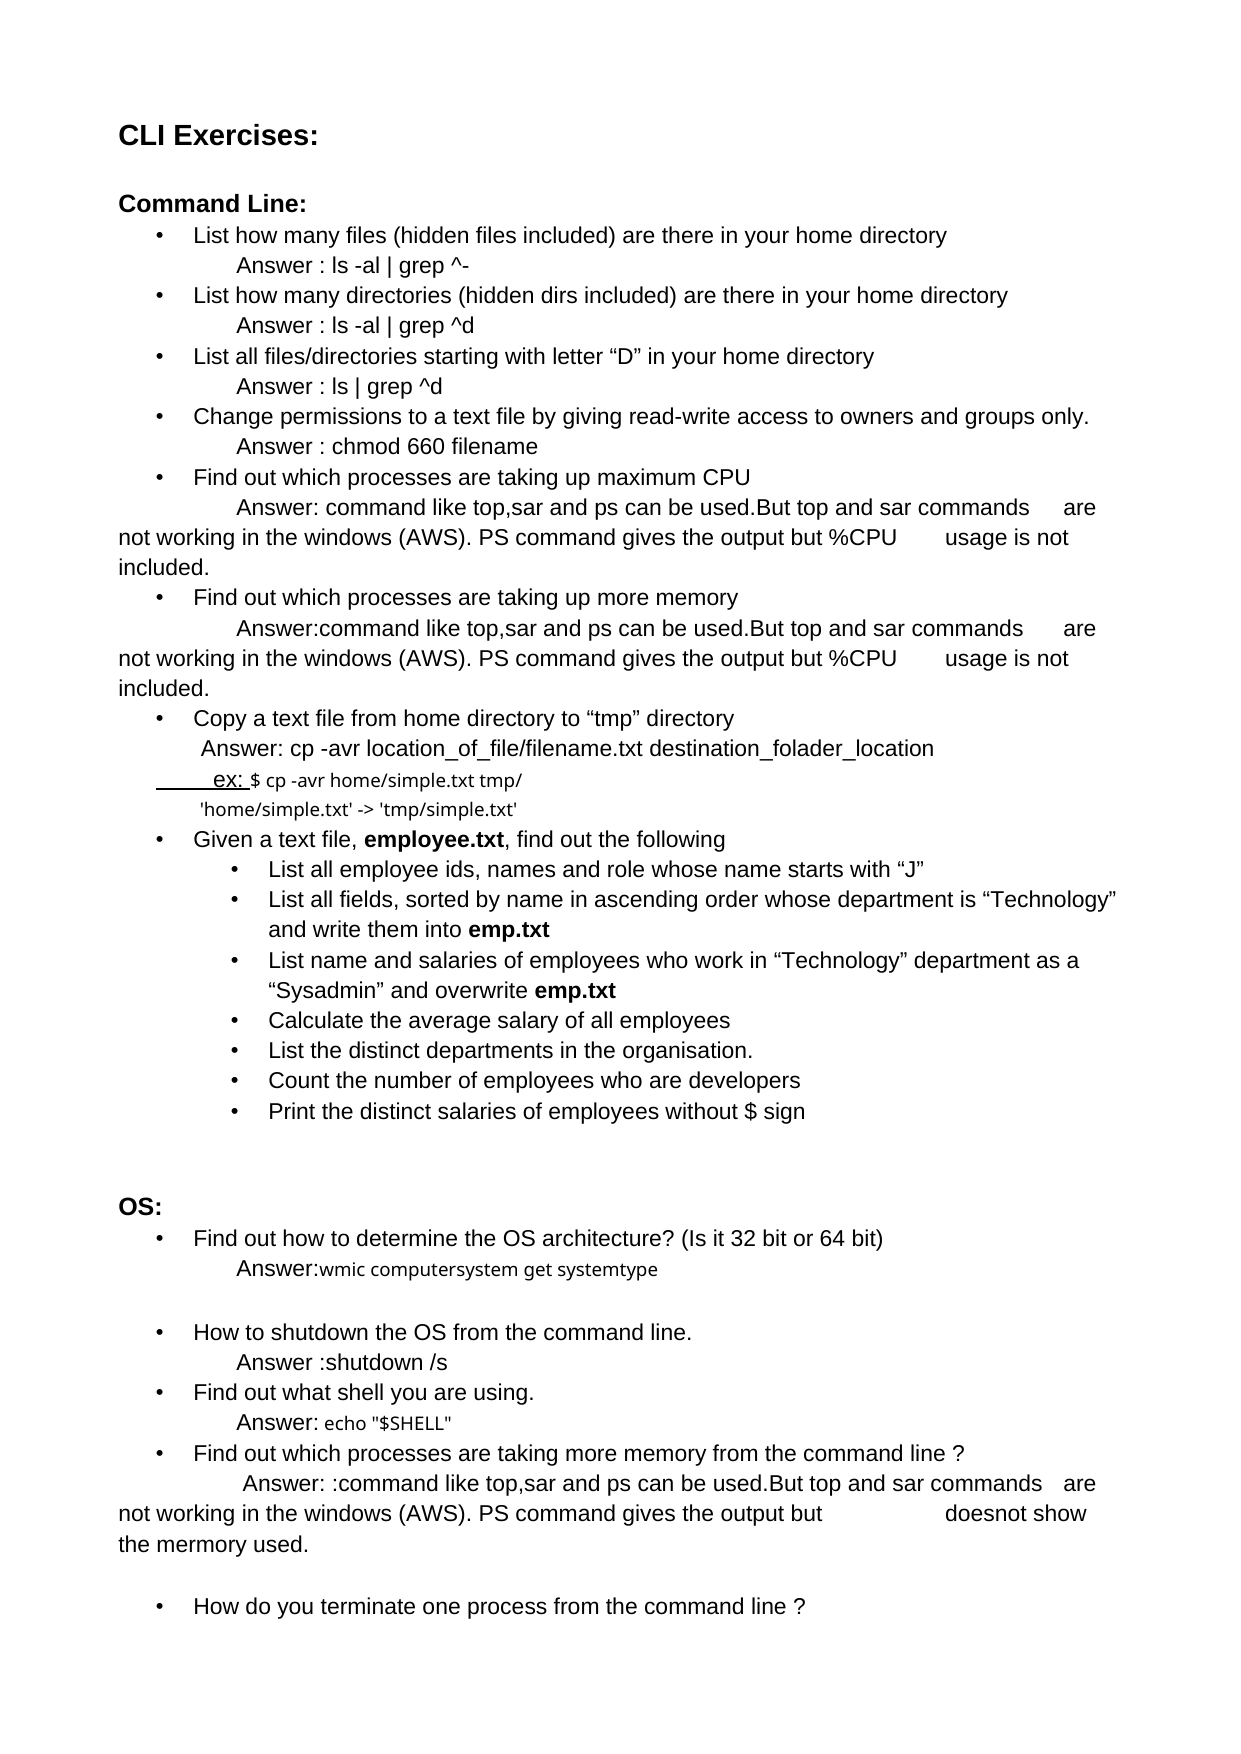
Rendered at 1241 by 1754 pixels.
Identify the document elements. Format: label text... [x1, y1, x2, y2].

list Find out which processes are taking up more memory [156, 584, 1122, 611]
list Find out what shell you are using. [156, 1379, 1122, 1405]
list List all files/directories starting with letter “D” in your home directory [156, 343, 1122, 369]
text Answer: cp -avr location_of_file/filename.txt destination_folader_location [118, 735, 1122, 762]
text OS: [118, 1192, 1122, 1221]
list List the distinct departments in the organisation. [231, 1037, 1122, 1063]
list Calculate the average salary of all employees [231, 1007, 1122, 1033]
list Given a text file, employee.txt, find out the following [156, 826, 1122, 852]
text Answer :shutdown /s [118, 1349, 1122, 1375]
text ex: $ cp -avr home/simple.txt tmp/ [156, 766, 1122, 792]
text Command Line: [118, 189, 1122, 218]
list How to shutdown the OS from the command line. [156, 1318, 1122, 1345]
text Answer : ls | grep ^d [118, 373, 1122, 399]
text Answer: command like top,sar and ps can be used.But top and sar commands are not working in the windows (AWS). PS command gives the output but %CPU usage is not included. [118, 494, 1122, 581]
list Copy a text file from home directory to “tmp” directory [156, 705, 1122, 732]
text Answer:command like top,sar and ps can be used.But top and sar commands are not working in the windows (AWS). PS command gives the output but %CPU usage is not included. [118, 614, 1122, 701]
list List name and salaries of employees who work in “Technology” department as a “Sysadmin” and overwrite emp.txt [231, 947, 1122, 1003]
text CLI Exercises: [118, 118, 1122, 152]
text Answer: :command like top,sar and ps can be used.But top and sar commands are not working in the windows (AWS). PS command gives the output but doesnot show the mermory used. [118, 1470, 1122, 1557]
list How do you terminate one process from the command line ? [156, 1593, 1122, 1619]
list Find out how to determine the OS architecture? (Is it 32 bit or 64 bit) [156, 1225, 1122, 1252]
list List how many files (hidden files included) are there in your home directory [156, 222, 1122, 248]
list Change permissions to a text file by giving read-write access to owners and groups only. [156, 403, 1122, 429]
list Find out which processes are taking up maximum CPU [156, 463, 1122, 490]
text Answer:wmic computersystem get systemtype [118, 1255, 1122, 1282]
list List how many directories (hidden dirs included) are there in your home directory [156, 282, 1122, 309]
list List all employee ids, names and role whose name starts with “J” [231, 856, 1122, 882]
text Answer : chmod 660 filename [118, 433, 1122, 460]
text Answer : ls -al | grep ^d [118, 312, 1122, 339]
list Count the number of employees who are developers [231, 1067, 1122, 1094]
list Print the distinct salaries of employees without $ sign [231, 1098, 1122, 1124]
text Answer : ls -al | grep ^- [118, 252, 1122, 278]
list Find out which processes are taking more memory from the command line ? [156, 1440, 1122, 1466]
list List all fields, sorted by name in ascending order whose department is “Technology” and write them into emp.txt [231, 886, 1122, 943]
text 'home/simple.txt' -> 'tmp/simple.txt' [156, 796, 1122, 822]
text Answer: echo "$SHELL" [118, 1409, 1122, 1436]
